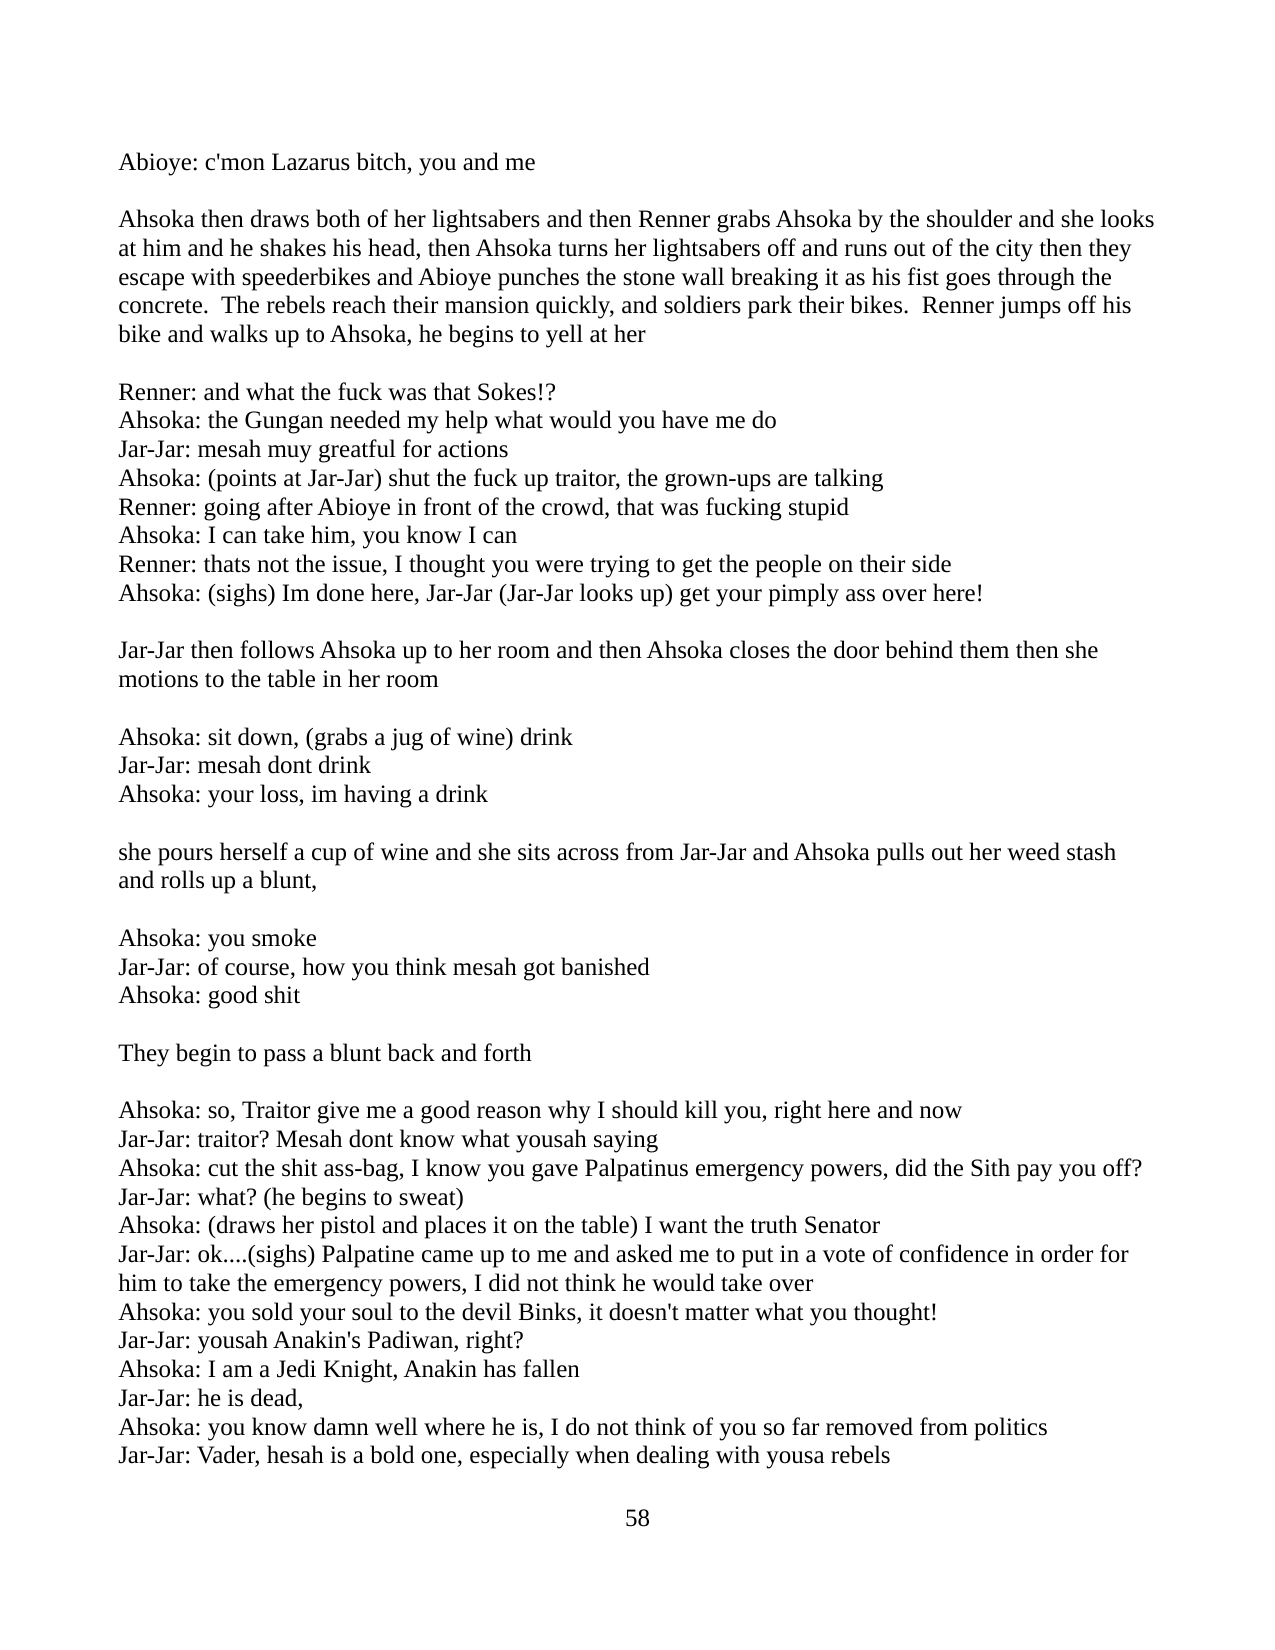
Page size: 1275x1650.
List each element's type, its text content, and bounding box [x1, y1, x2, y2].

text Ahsoka: cut the shit ass-bag, I know you gave Palpatinus emergency powers, did the Sith pay you off? [118, 1153, 1157, 1182]
text Jar-Jar: ok....(sighs) Palpatine came up to me and asked me to put in a vote of confidence in order for him to take the emergency powers, I did not think he would take over [118, 1239, 1157, 1297]
text Ahsoka: I am a Jedi Knight, Anakin has fallen [118, 1354, 1157, 1383]
text Jar-Jar: mesah muy greatful for actions [118, 434, 1157, 463]
text Ahsoka: (sighs) Im done here, Jar-Jar (Jar-Jar looks up) get your pimply ass over here! [118, 578, 1157, 607]
text Jar-Jar: yousah Anakin's Padiwan, right? [118, 1326, 1157, 1354]
text Renner: going after Abioye in front of the crowd, that was fucking stupid [118, 492, 1157, 521]
text Jar-Jar: he is dead, [118, 1383, 1157, 1412]
text Ahsoka: your loss, im having a drink [118, 779, 1157, 808]
text Ahsoka: you smoke [118, 923, 1157, 952]
text she pours herself a cup of wine and she sits across from Jar-Jar and Ahsoka pulls out her weed stash and rolls up a blunt, [118, 837, 1157, 894]
text Jar-Jar: mesah dont drink [118, 751, 1157, 779]
text Ahsoka: you know damn well where he is, I do not think of you so far removed from politics [118, 1412, 1157, 1441]
text They begin to pass a blunt back and forth [118, 1038, 1157, 1067]
text Ahsoka: so, Traitor give me a good reason why I should kill you, right here and now [118, 1096, 1157, 1124]
text Renner: thats not the issue, I thought you were trying to get the people on their side [118, 549, 1157, 578]
text Jar-Jar then follows Ahsoka up to her room and then Ahsoka closes the door behind them then she motions to the table in her room [118, 636, 1157, 693]
text Ahsoka: I can take him, you know I can [118, 521, 1157, 549]
text Ahsoka: (draws her pistol and places it on the table) I want the truth Senator [118, 1211, 1157, 1239]
text Ahsoka: you sold your soul to the devil Binks, it doesn't matter what you thought! [118, 1297, 1157, 1326]
text Ahsoka: good shit [118, 981, 1157, 1009]
text Jar-Jar: Vader, hesah is a bold one, especially when dealing with yousa rebels [118, 1441, 1157, 1469]
text Ahsoka then draws both of her lightsabers and then Renner grabs Ahsoka by the shoulder and she looks at him and he shakes his head, then Ahsoka turns her lightsabers off and runs out of the city then they escape with speederbikes and Abioye punches the stone wall breaking it as his fist goes through the concrete. The rebels reach their mansion quickly, and soldiers park their bikes. Renner jumps off his bike and walks up to Ahsoka, he begins to yell at her [118, 204, 1157, 348]
text Jar-Jar: traitor? Mesah dont know what yousah saying [118, 1124, 1157, 1153]
text Ahsoka: the Gungan needed my help what would you have me do [118, 406, 1157, 434]
text Jar-Jar: what? (he begins to sweat) [118, 1182, 1157, 1211]
text Abioye: c'mon Lazarus bitch, you and me [118, 147, 1157, 176]
text Jar-Jar: of course, how you think mesah got banished [118, 952, 1157, 981]
text Renner: and what the fuck was that Sokes!? [118, 377, 1157, 406]
text Ahsoka: sit down, (grabs a jug of wine) drink [118, 722, 1157, 751]
text Ahsoka: (points at Jar-Jar) shut the fuck up traitor, the grown-ups are talking [118, 463, 1157, 492]
